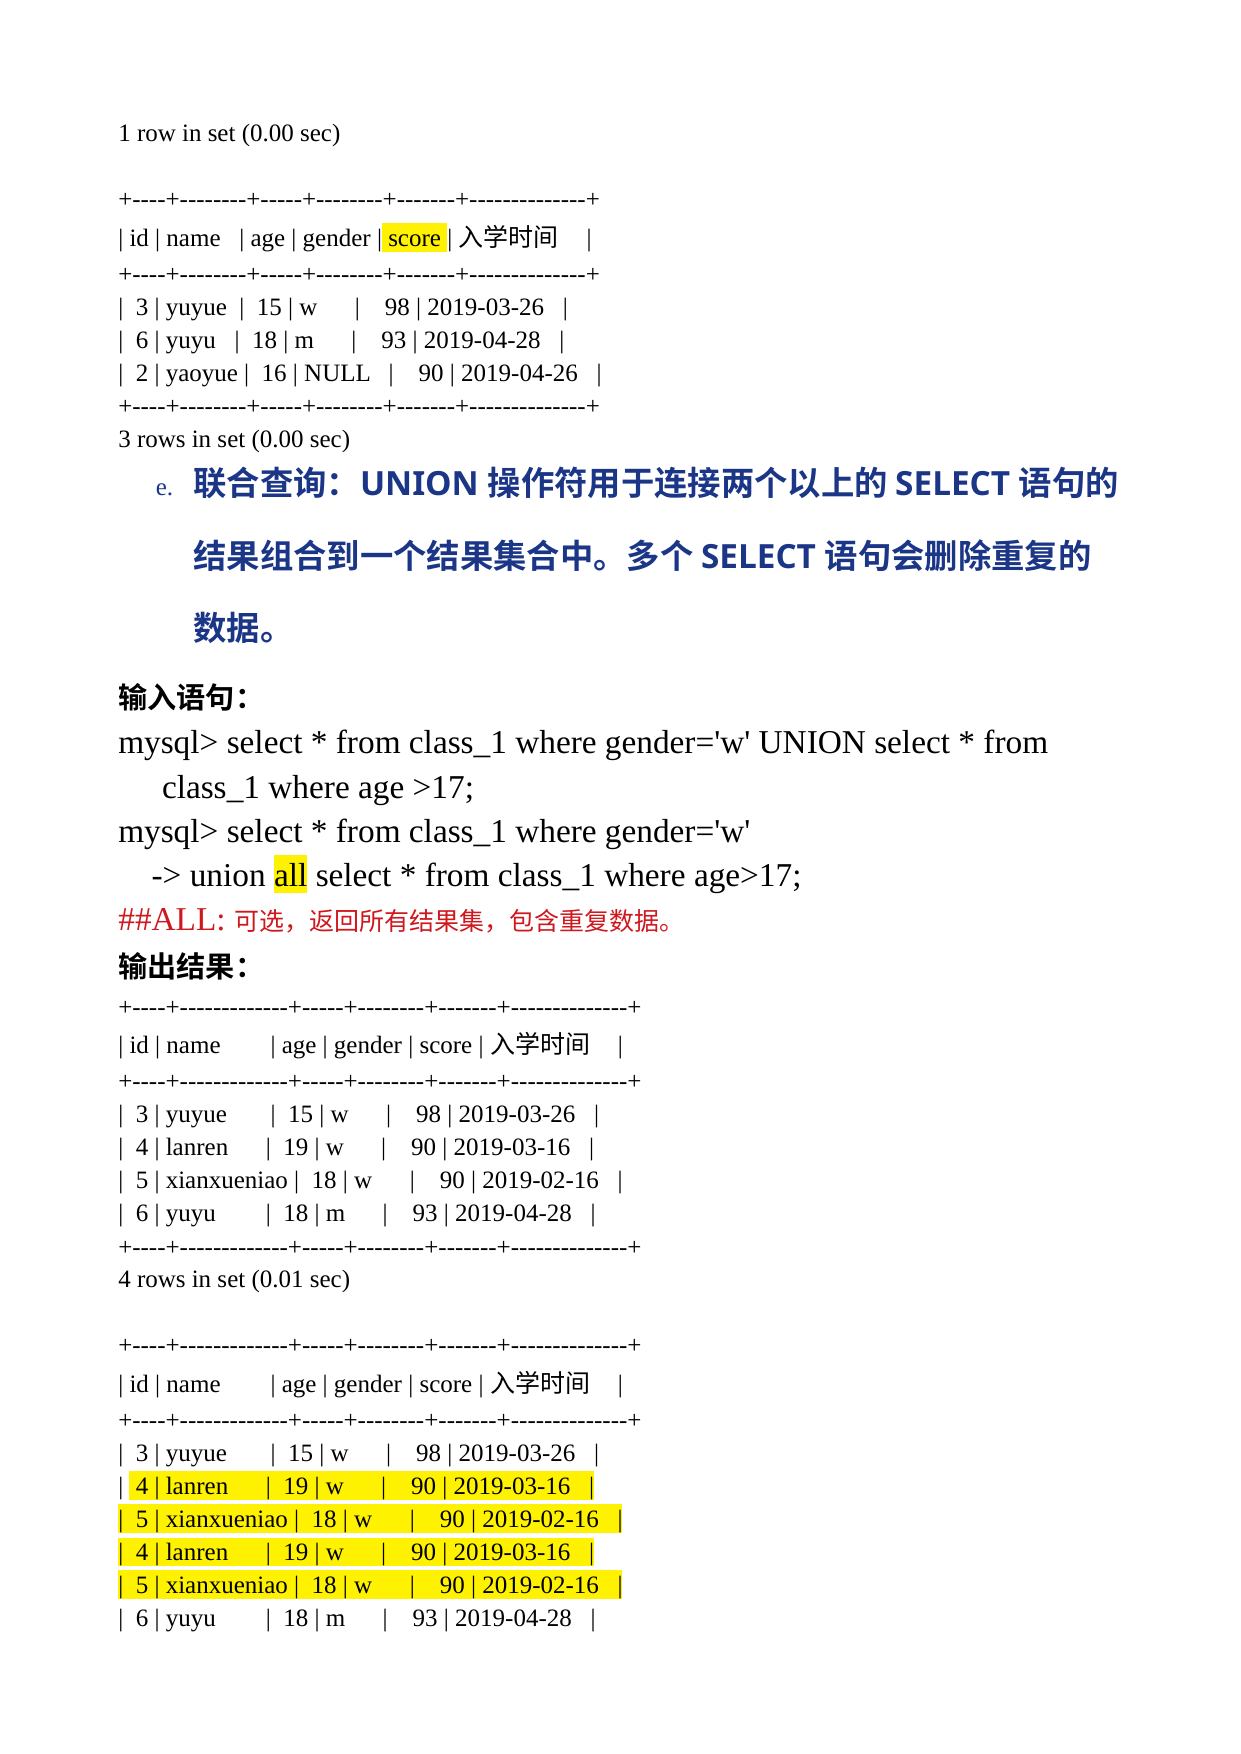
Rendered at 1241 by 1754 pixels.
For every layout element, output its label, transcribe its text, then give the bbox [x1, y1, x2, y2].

text | id | name | age | gender | score | 入学时间 | [118, 217, 1122, 253]
text +----+-------------+-----+--------+-------+--------------+ [118, 1232, 1122, 1260]
text | 5 | xianxueniao | 18 | w | 90 | 2019-02-16 | [118, 1504, 1122, 1533]
list 联合查询：UNION 操作符用于连接两个以上的 SELECT 语句的结果组合到一个结果集合中。多个 SELECT 语句会删除重复的数据。 [156, 457, 1122, 650]
text +----+-------------+-----+--------+-------+--------------+ [118, 1331, 1122, 1359]
text | 5 | xianxueniao | 18 | w | 90 | 2019-02-16 | [118, 1570, 1122, 1599]
text mysql> select * from class_1 where gender='w' UNION select * from class_1 where age >17; [118, 723, 1122, 805]
text | 3 | yuyue | 15 | w | 98 | 2019-03-26 | [118, 1438, 1122, 1467]
text | id | name | age | gender | score | 入学时间 | [118, 1364, 1122, 1400]
text | 6 | yuyu | 18 | m | 93 | 2019-04-28 | [118, 1198, 1122, 1227]
text 3 rows in set (0.00 sec) [118, 424, 1122, 453]
text | 6 | yuyu | 18 | m | 93 | 2019-04-28 | [118, 1603, 1122, 1632]
text | 4 | lanren | 19 | w | 90 | 2019-03-16 | [118, 1537, 1122, 1566]
text +----+-------------+-----+--------+-------+--------------+ [118, 1066, 1122, 1095]
text | 3 | yuyue | 15 | w | 98 | 2019-03-26 | [118, 292, 1122, 321]
text | 6 | yuyu | 18 | m | 93 | 2019-04-28 | [118, 325, 1122, 354]
text 4 rows in set (0.01 sec) [118, 1264, 1122, 1293]
text +----+-------------+-----+--------+-------+--------------+ [118, 1405, 1122, 1434]
text +----+--------+-----+--------+-------+--------------+ [118, 391, 1122, 420]
text 1 row in set (0.00 sec) [118, 118, 1122, 147]
text +----+--------+-----+--------+-------+--------------+ [118, 184, 1122, 213]
text 输出结果： [118, 943, 1122, 986]
text +----+--------+-----+--------+-------+--------------+ [118, 259, 1122, 288]
text | id | name | age | gender | score | 入学时间 | [118, 1025, 1122, 1061]
text +----+-------------+-----+--------+-------+--------------+ [118, 992, 1122, 1021]
text mysql> select * from class_1 where gender='w' [118, 811, 1122, 849]
text ##ALL: 可选，返回所有结果集，包含重复数据。 [118, 899, 1122, 937]
text -> union all select * from class_1 where age>17; [118, 855, 1122, 893]
text | 4 | lanren | 19 | w | 90 | 2019-03-16 | [118, 1132, 1122, 1161]
text | 5 | xianxueniao | 18 | w | 90 | 2019-02-16 | [118, 1166, 1122, 1194]
text | 4 | lanren | 19 | w | 90 | 2019-03-16 | [118, 1471, 1122, 1500]
text | 3 | yuyue | 15 | w | 98 | 2019-03-26 | [118, 1099, 1122, 1128]
text | 2 | yaoyue | 16 | NULL | 90 | 2019-04-26 | [118, 358, 1122, 387]
text 输入语句： [118, 674, 1122, 717]
